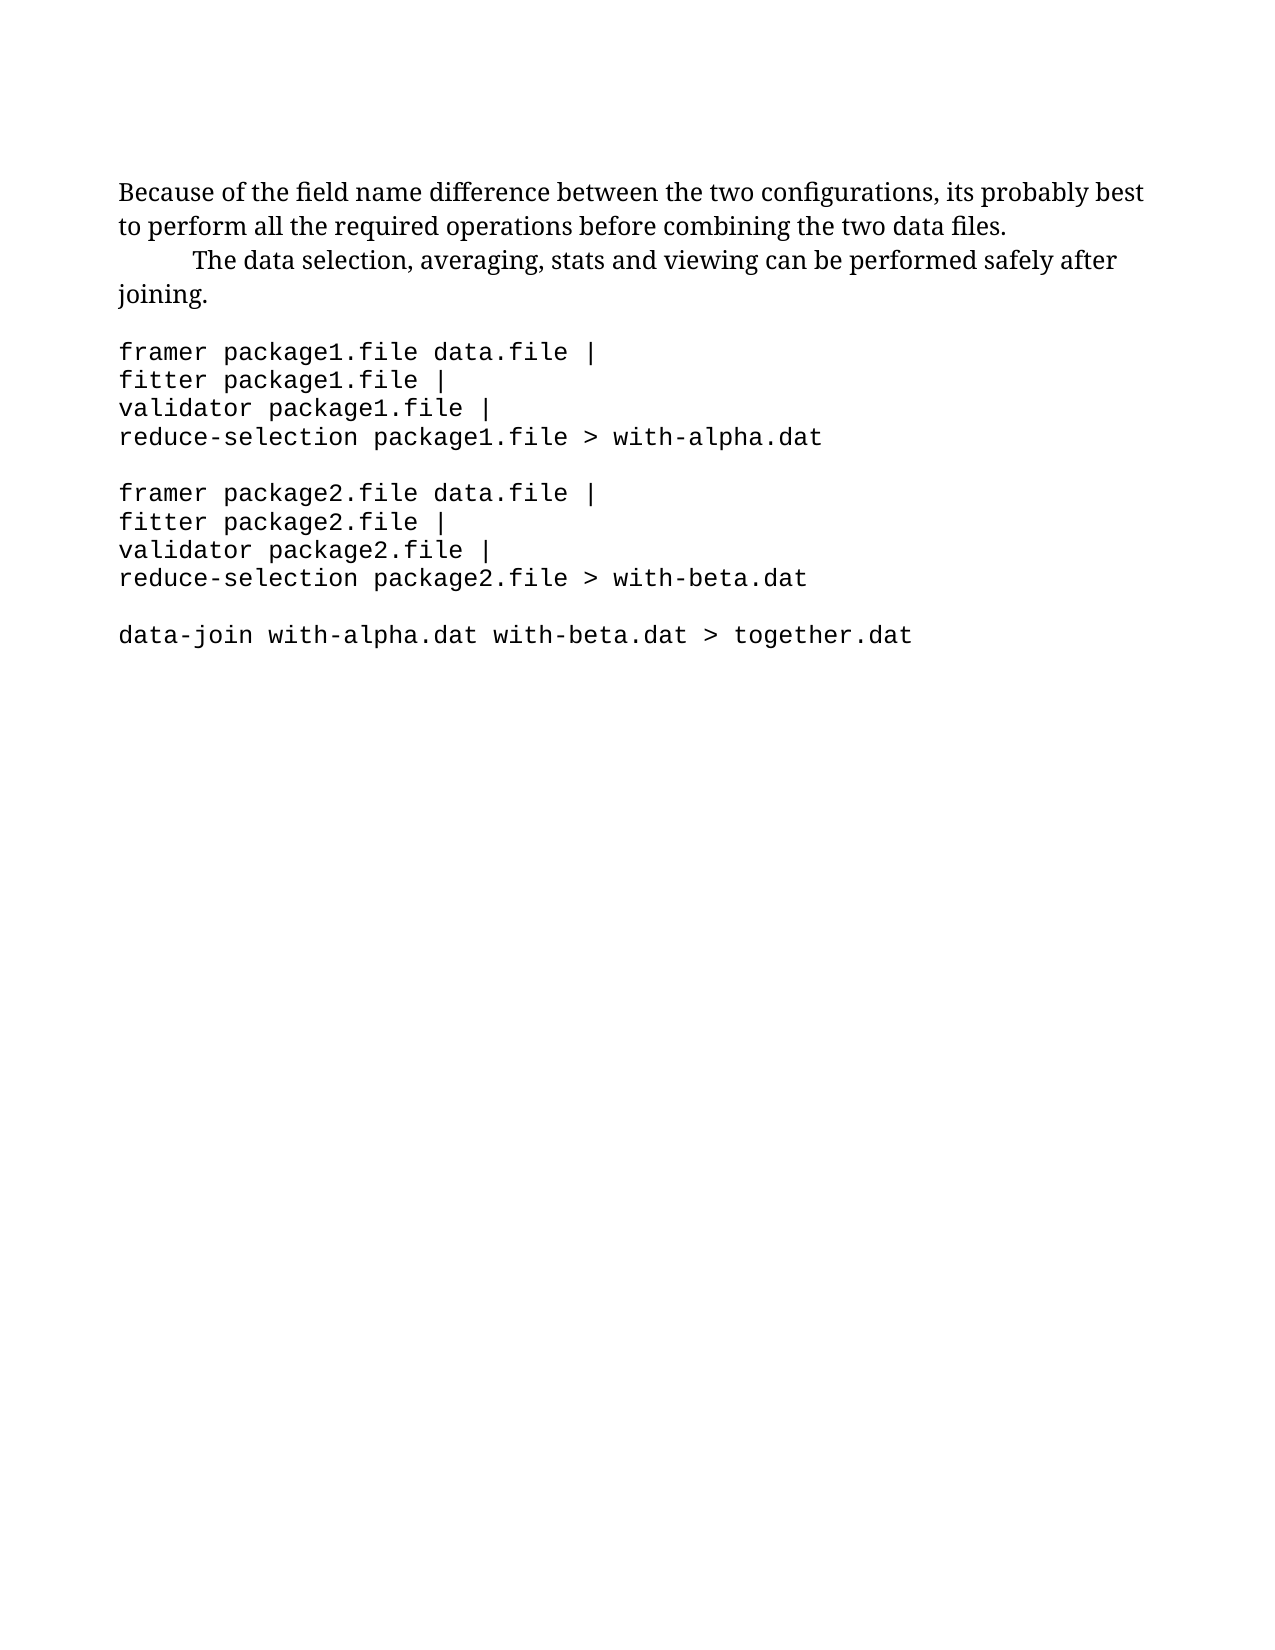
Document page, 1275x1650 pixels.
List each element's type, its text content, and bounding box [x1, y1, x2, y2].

text validator package2.file | [118, 538, 1157, 566]
text reduce-selection package2.file > with-beta.dat [118, 566, 1157, 594]
text The data selection, averaging, stats and viewing can be performed safely after joining. [118, 243, 1157, 311]
text framer package2.file data.file | [118, 481, 1157, 509]
text fitter package2.file | [118, 509, 1157, 538]
text data-join with-alpha.dat with-beta.dat > together.dat [118, 623, 1157, 651]
text framer package1.file data.file | [118, 339, 1157, 368]
text reduce-selection package1.file > with-alpha.dat [118, 424, 1157, 453]
text fitter package1.file | [118, 368, 1157, 396]
text validator package1.file | [118, 396, 1157, 424]
text Because of the field name difference between the two configurations, its probably best to perform all the required operations before combining the two data files. [118, 175, 1157, 243]
